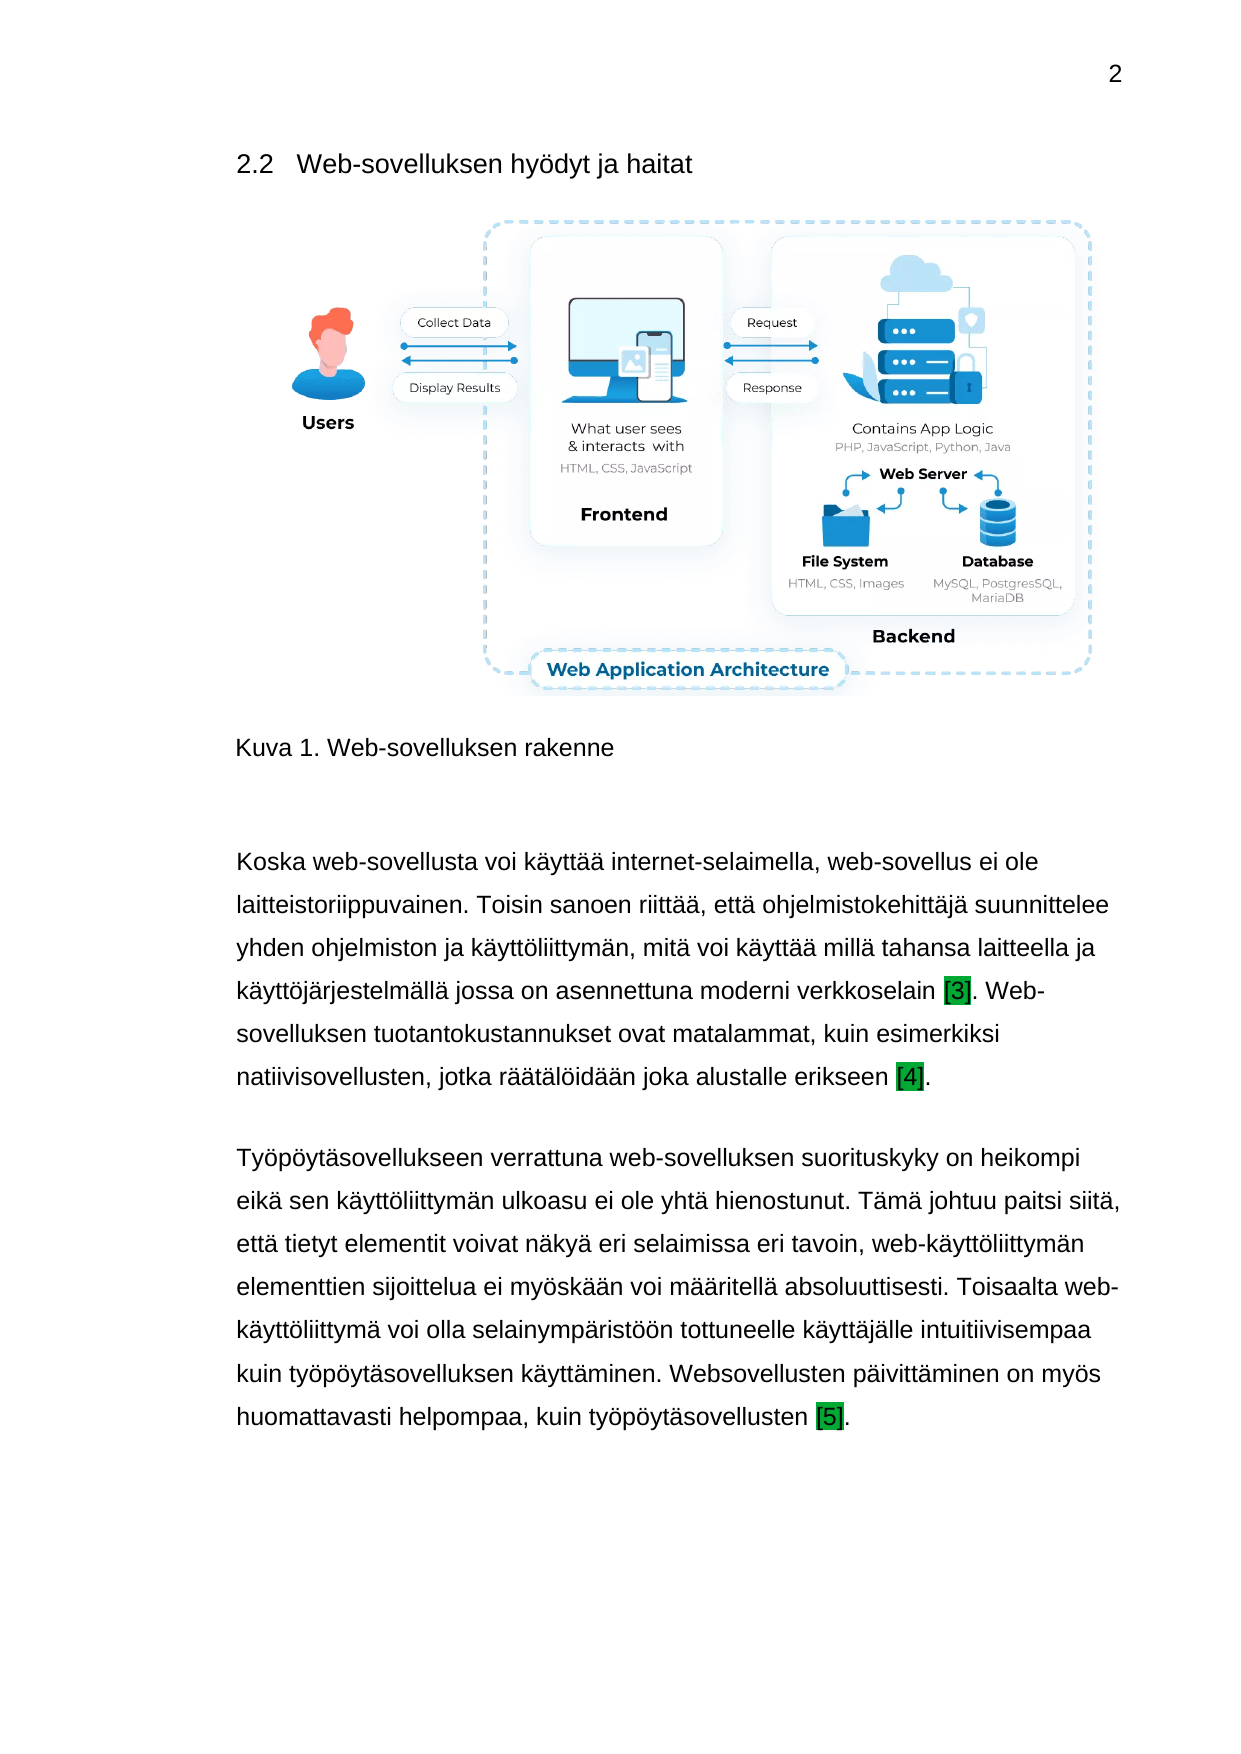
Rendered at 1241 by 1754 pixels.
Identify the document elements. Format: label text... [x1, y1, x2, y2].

text Kuva 1. Web-sovelluksen rakenne [235, 696, 1103, 762]
picture [235, 213, 1104, 696]
text Koska web-sovellusta voi käyttää internet-selaimella, web-sovellus ei ole laitteistoriippuvainen. Toisin sanoen riittää, että ohjelmistokehittäjä suunnittelee yhden ohjelmiston ja käyttöliittymän, mitä voi käyttää millä tahansa laitteella ja käyttöjärjestelmällä jossa on asennettuna moderni verkkoselain [3]. Web-sovelluksen tuotantokustannukset ovat matalammat, kuin esimerkiksi natiivisovellusten, jotka räätälöidään joka alustalle erikseen [4]. [226, 204, 1122, 1091]
text Työpöytäsovellukseen verrattuna web-sovelluksen suorituskyky on heikompi eikä sen käyttöliittymän ulkoasu ei ole yhtä hienostunut. Tämä johtuu paitsi siitä, että tietyt elementit voivat näkyä eri selaimissa eri tavoin, web-käyttöliittymän elementtien sijoittelua ei myöskään voi määritellä absoluuttisesti. Toisaalta web-käyttöliittymä voi olla selainympäristöön tottuneelle käyttäjälle intuitiivisempaa kuin työpöytäsovelluksen käyttäminen. Websovellusten päivittäminen on myös huomattavasti helpompaa, kuin työpöytäsovellusten [5]. [236, 1143, 1122, 1430]
subtitle Web-sovelluksen hyödyt ja haitat [236, 148, 1122, 179]
